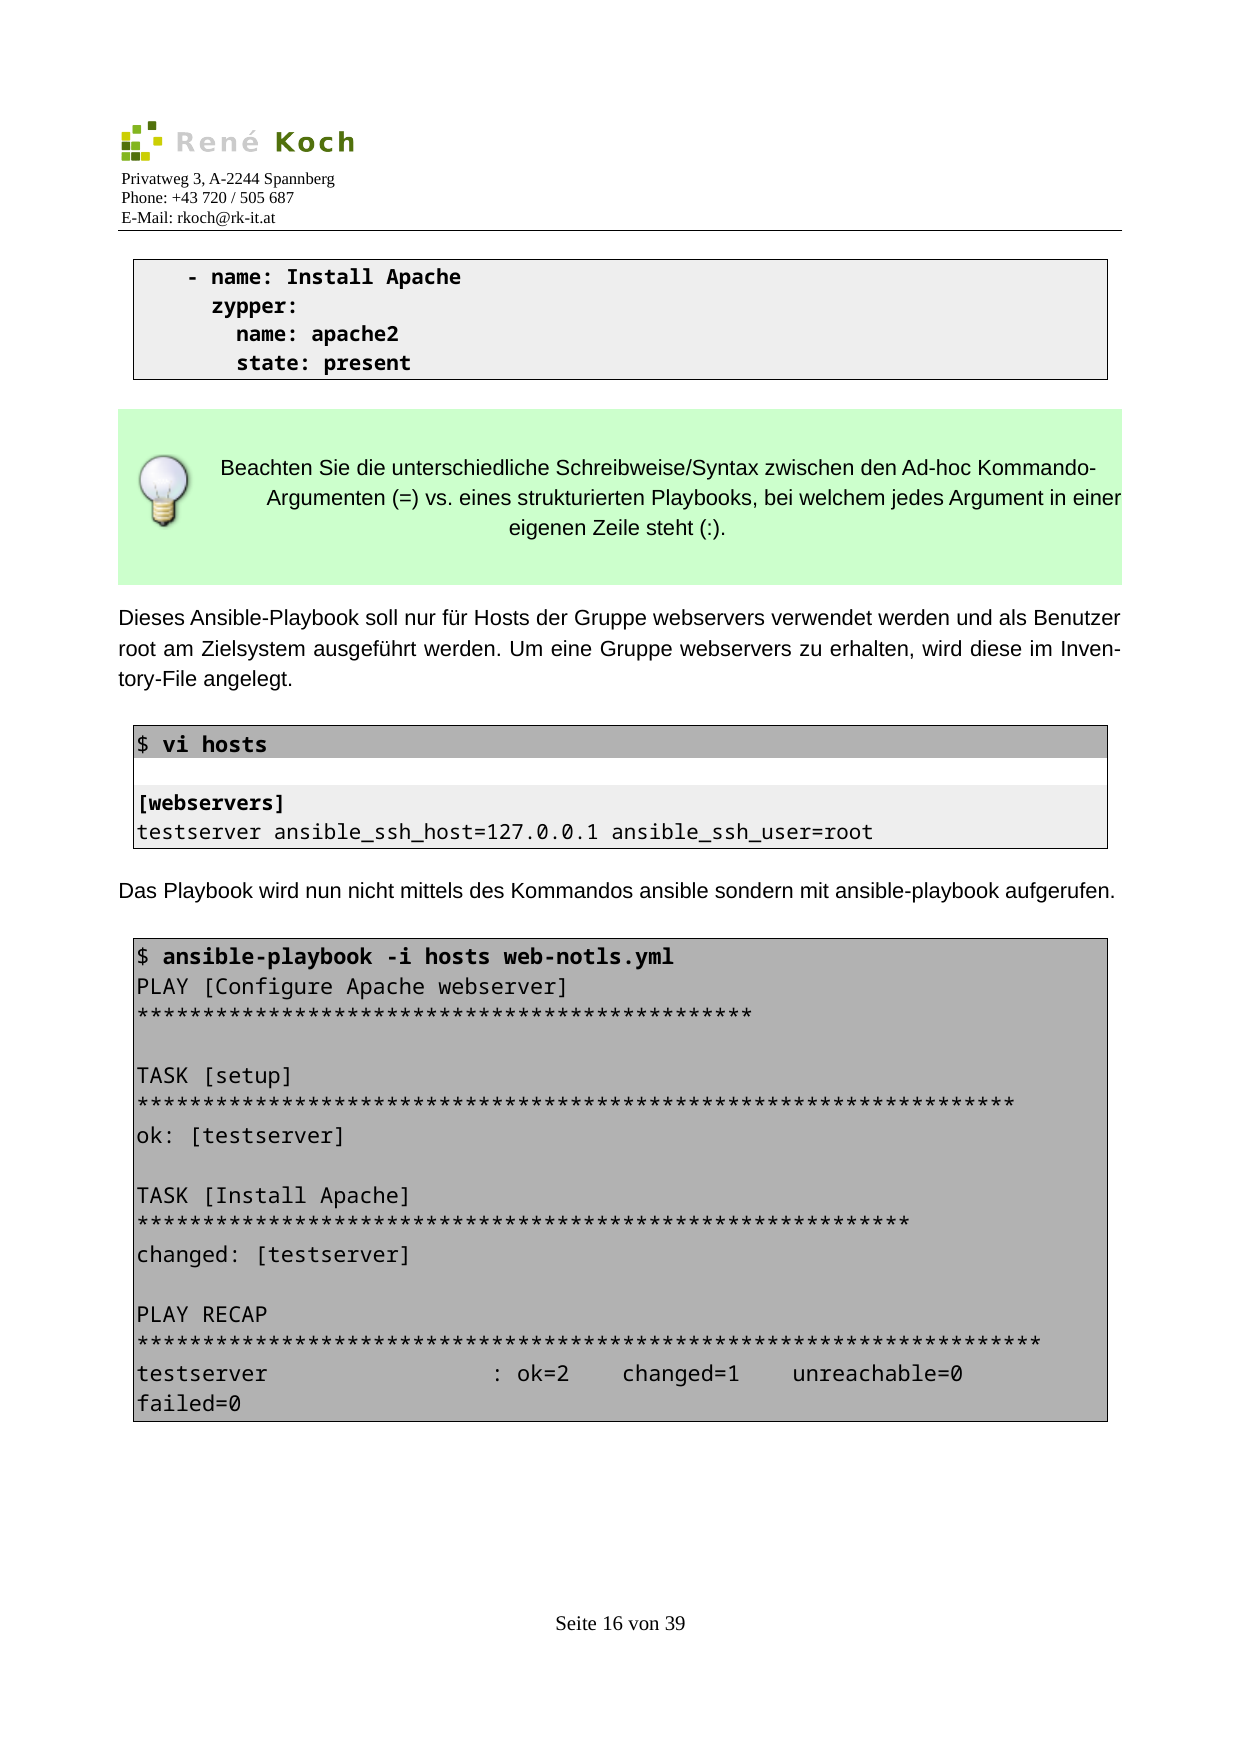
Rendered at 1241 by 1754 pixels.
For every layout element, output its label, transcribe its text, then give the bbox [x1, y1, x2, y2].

text TASK [setup] ******************************************************************* [134, 1057, 1107, 1117]
picture [128, 454, 203, 530]
picture [121, 121, 354, 161]
text PLAY [Configure Apache webserver] *********************************************** [134, 968, 1107, 1027]
text PLAY RECAP ********************************************************************* [134, 1296, 1107, 1355]
text $ vi hosts [134, 726, 1107, 758]
text [webservers] [134, 785, 1107, 814]
text TASK [Install Apache] *********************************************************** [134, 1176, 1107, 1236]
text testserver ansible_ssh_host=127.0.0.1 ansible_ssh_user=root [134, 814, 1107, 848]
text - name: Install Apache [134, 260, 1107, 288]
text zypper: [134, 288, 1107, 316]
text $ ansible-playbook -i hosts web-notls.yml [134, 939, 1107, 968]
text ok: [testserver] [134, 1117, 1107, 1147]
text testserver : ok=2 changed=1 unreachable=0 failed=0 [134, 1355, 1107, 1421]
text state: present [134, 344, 1107, 379]
text name: apache2 [134, 316, 1107, 344]
text Beachten Sie die unterschiedliche Schreibweise/Syntax zwischen den Ad-hoc Kommando- Argumenten (=) vs. eines strukturierten Playbooks, bei welchem jedes Argument in einer eigenen Zeile steht (:). [118, 454, 1122, 540]
text Dieses Ansible-Playbook soll nur für Hosts der Gruppe webservers verwendet werden und als Benutzer root am Zielsystem ausgeführt werden. Um eine Gruppe webservers zu erhalten, wird diese im Inven-tory-File angelegt. [118, 605, 1122, 691]
text Das Playbook wird nun nicht mittels des Kommandos ansible sondern mit ansible-playbook aufgerufen. [118, 878, 1122, 903]
text changed: [testserver] [134, 1236, 1107, 1266]
